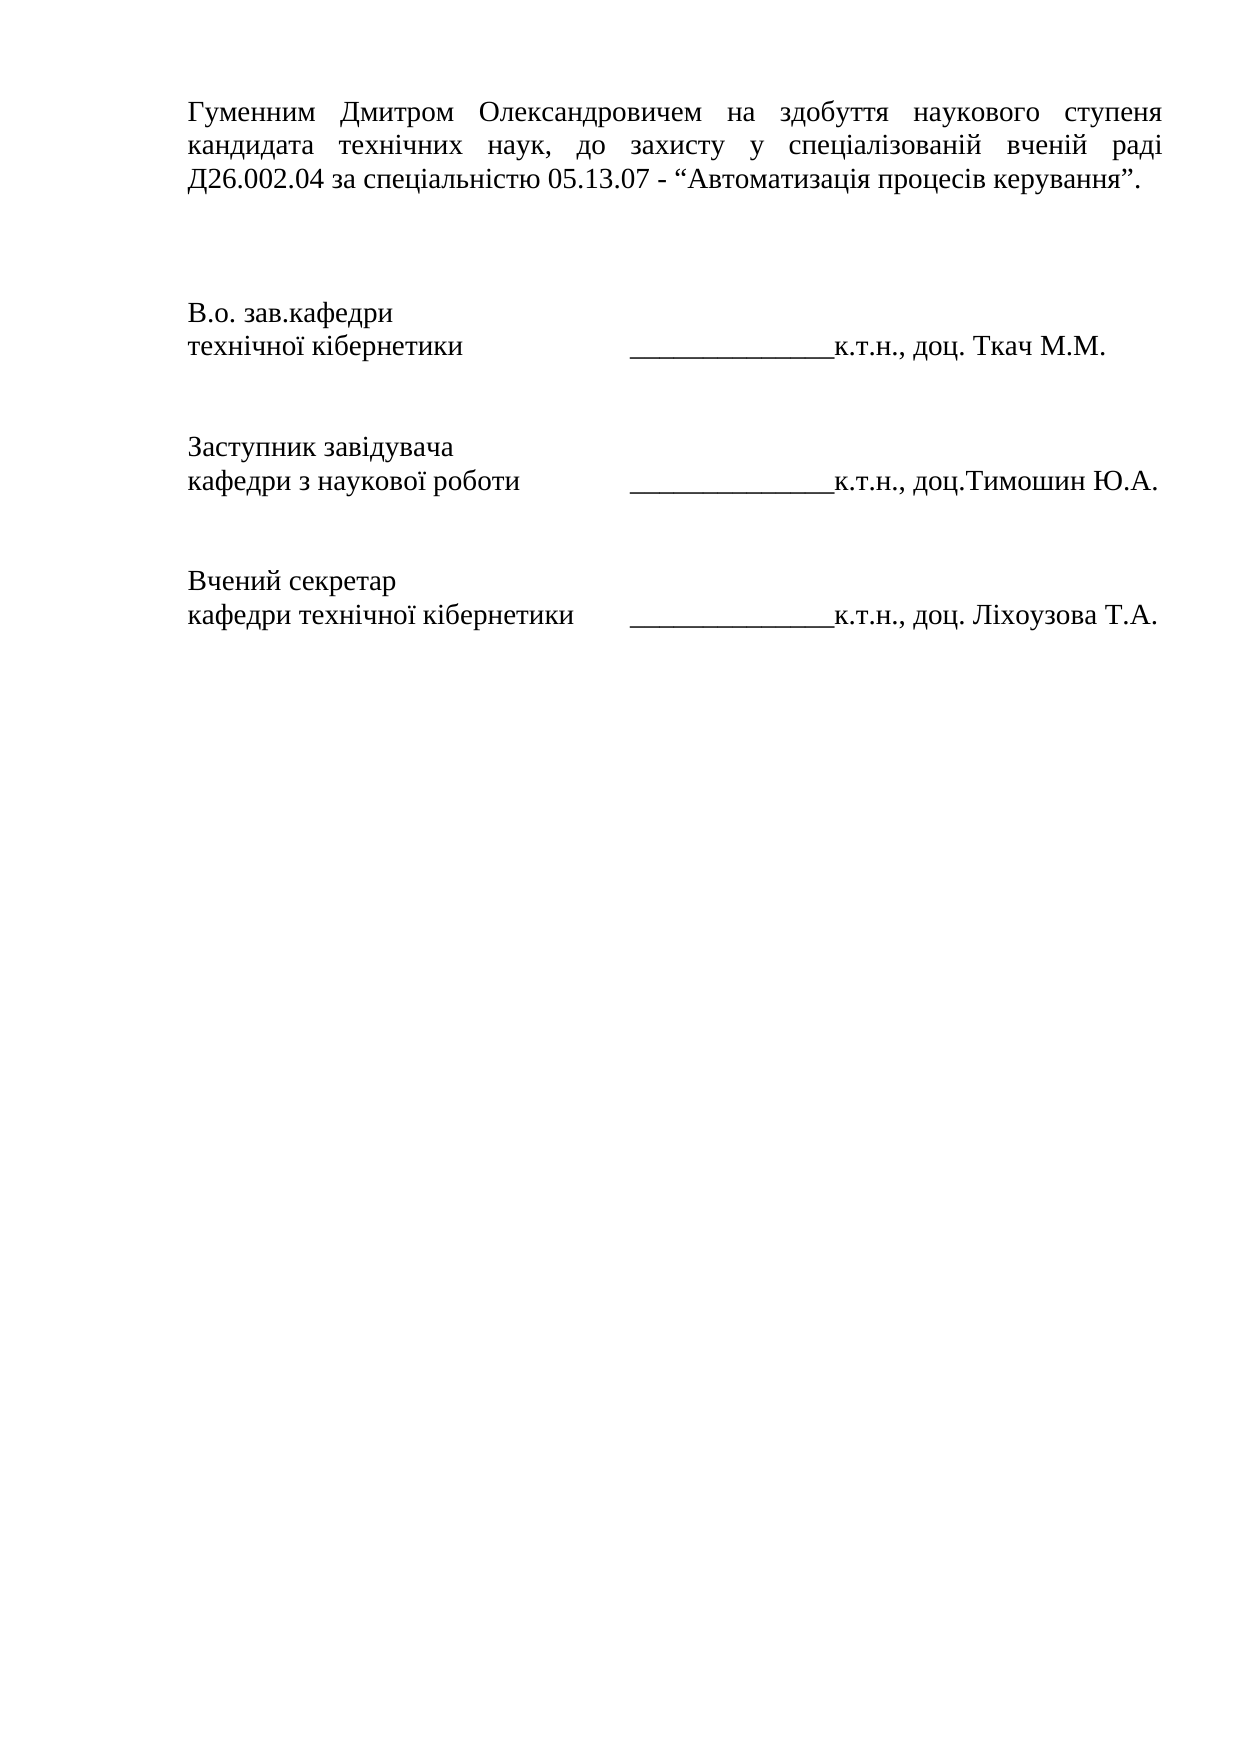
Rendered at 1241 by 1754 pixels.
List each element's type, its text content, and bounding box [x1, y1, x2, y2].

text кафедри з наукової роботи ______________к.т.н., доц.Тимошин Ю.А. [187, 463, 1162, 496]
text Заступник завідувача [187, 429, 1162, 463]
text Вчений секретар [187, 563, 1162, 597]
text Гуменним Дмитром Олександровичем на здобуття наукового ступеня кандидата технічних наук, до захисту у спеціалізованій вченій раді Д26.002.04 за спеціальністю 05.13.07 - “Автоматизація процесів керування”. [187, 94, 1162, 194]
text В.о. зав.кафедри технічної кібернетики ______________к.т.н., доц. Ткач М.М. [187, 295, 1162, 362]
text кафедри технічної кібернетики ______________к.т.н., доц. Ліхоузова Т.А. [187, 597, 1162, 630]
